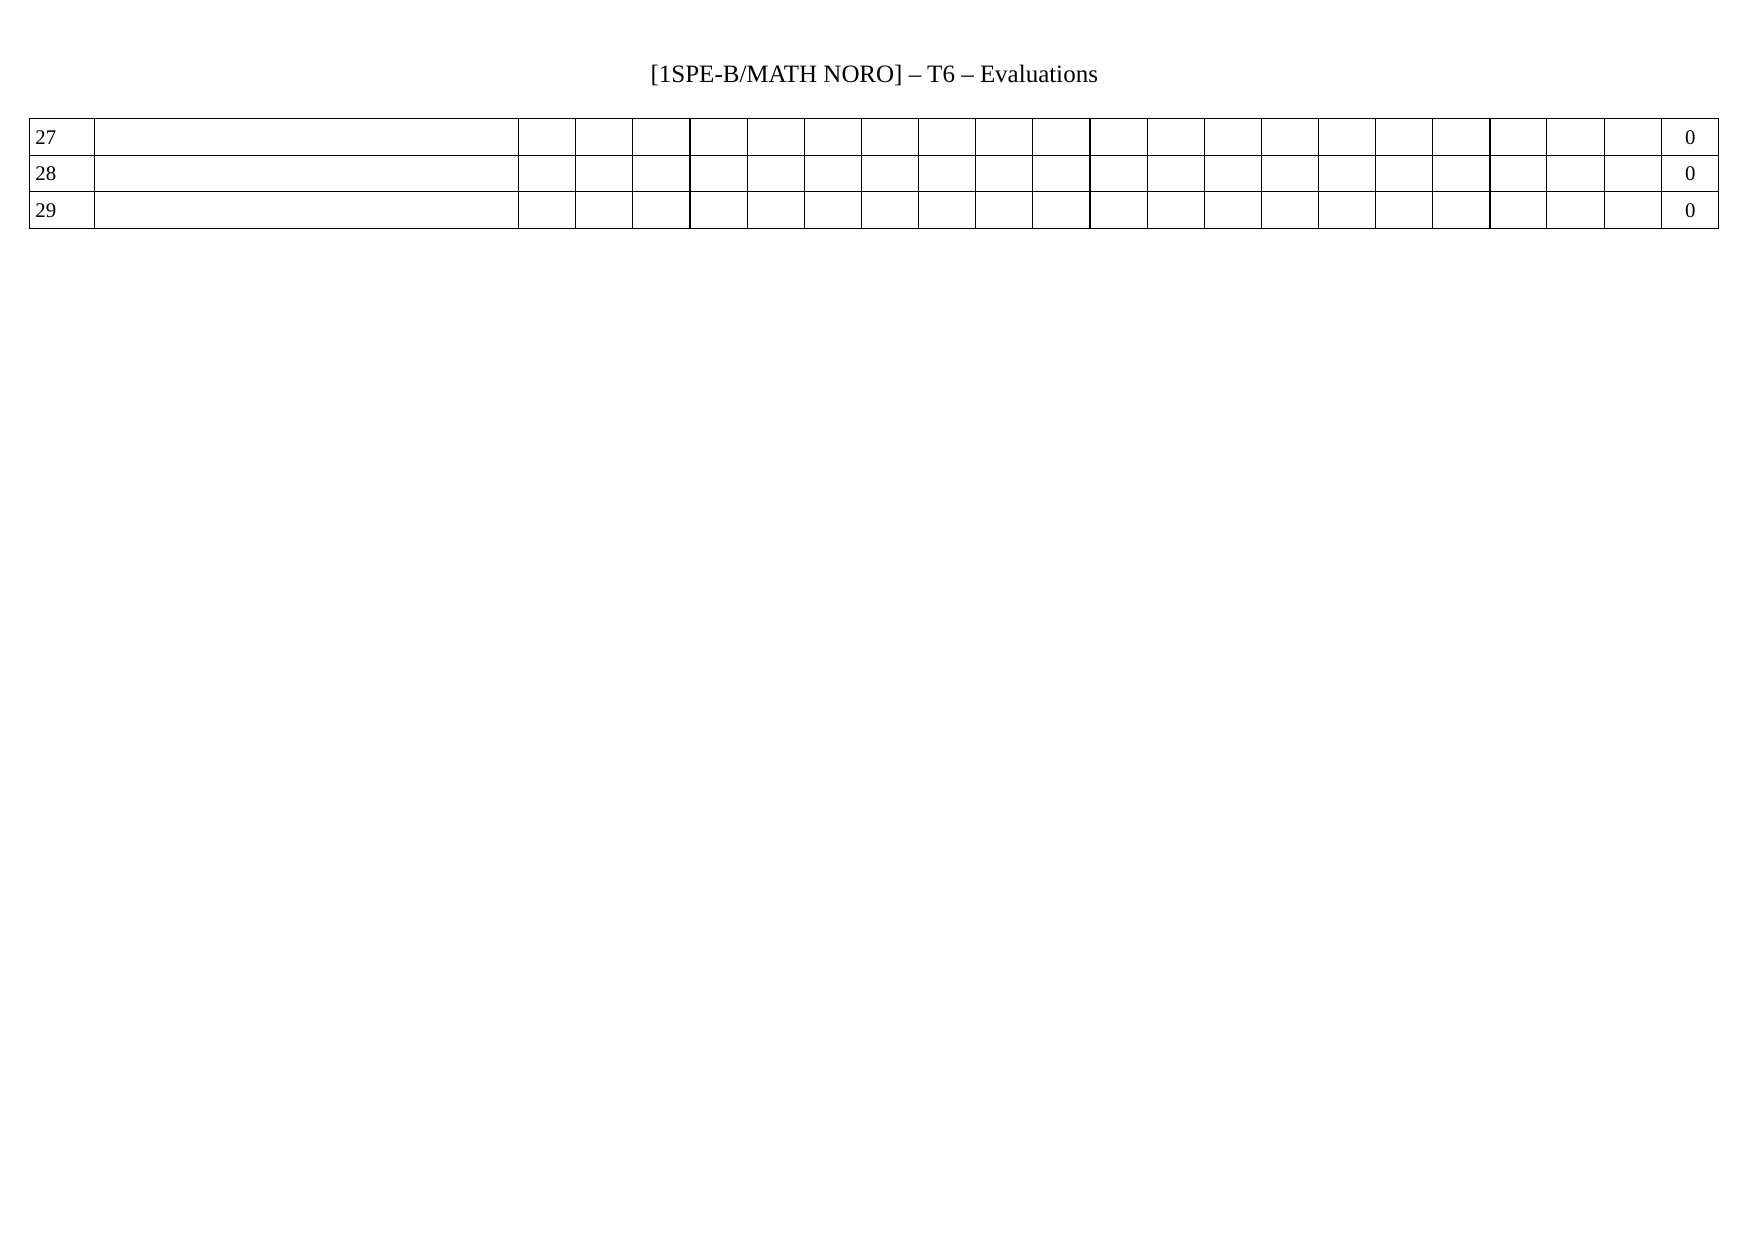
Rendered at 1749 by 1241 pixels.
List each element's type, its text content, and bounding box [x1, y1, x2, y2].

table_cell [519, 192, 575, 228]
table_cell [691, 156, 747, 191]
table_cell [919, 119, 975, 154]
table_cell [976, 156, 1032, 191]
table_cell [1376, 192, 1432, 228]
table_cell [1205, 192, 1261, 228]
table_cell [1091, 192, 1147, 228]
table_cell 0 [1662, 192, 1718, 228]
table_cell [1547, 192, 1604, 228]
table_cell [1547, 156, 1604, 191]
table_cell [1205, 119, 1261, 154]
table_cell 0 [1662, 119, 1718, 154]
table_cell [1148, 156, 1204, 191]
table_cell [1319, 156, 1375, 191]
table_cell [576, 119, 632, 154]
table_cell [805, 192, 861, 228]
table_cell [1148, 192, 1204, 228]
table_cell [748, 156, 804, 191]
table_cell [633, 192, 689, 228]
table_cell [519, 119, 575, 154]
table_cell [691, 192, 747, 228]
table_cell [976, 192, 1032, 228]
table_cell [1319, 119, 1375, 154]
table_cell [1605, 156, 1661, 191]
table_cell [95, 192, 518, 228]
table_cell [805, 156, 861, 191]
table_cell [1262, 119, 1318, 154]
table_cell [919, 156, 975, 191]
table_cell [862, 192, 918, 228]
table_cell [691, 119, 747, 154]
table_cell [862, 156, 918, 191]
table_cell [748, 119, 804, 154]
table_cell [1091, 119, 1147, 154]
table_cell [1033, 119, 1089, 154]
table_cell [1033, 156, 1089, 191]
table_cell [748, 192, 804, 228]
table_cell [1433, 156, 1489, 191]
table_cell 27 [30, 119, 94, 154]
table_cell [1205, 156, 1261, 191]
table_cell [1376, 119, 1432, 154]
table_cell [576, 192, 632, 228]
table_cell [633, 119, 689, 154]
table_cell 0 [1662, 156, 1718, 191]
table_cell [1491, 119, 1546, 154]
table_cell 28 [30, 156, 94, 191]
table_cell [1033, 192, 1089, 228]
table_cell [633, 156, 689, 191]
table_cell [862, 119, 918, 154]
table_cell [1605, 119, 1661, 154]
table_cell [576, 156, 632, 191]
table_cell [1491, 156, 1546, 191]
table_cell [95, 119, 518, 154]
table_cell [1319, 192, 1375, 228]
table_cell [1262, 192, 1318, 228]
table_cell [919, 192, 975, 228]
table_cell [1605, 192, 1661, 228]
table_cell [95, 156, 518, 191]
table_cell [1262, 156, 1318, 191]
table_cell [1148, 119, 1204, 154]
table_cell [976, 119, 1032, 154]
table_cell [1433, 192, 1489, 228]
table_cell [519, 156, 575, 191]
table_cell [1491, 192, 1546, 228]
table_cell [1433, 119, 1489, 154]
table_cell [1091, 156, 1147, 191]
table_cell [805, 119, 861, 154]
table_cell [1376, 156, 1432, 191]
table_cell 29 [30, 192, 94, 228]
table_cell [1547, 119, 1604, 154]
